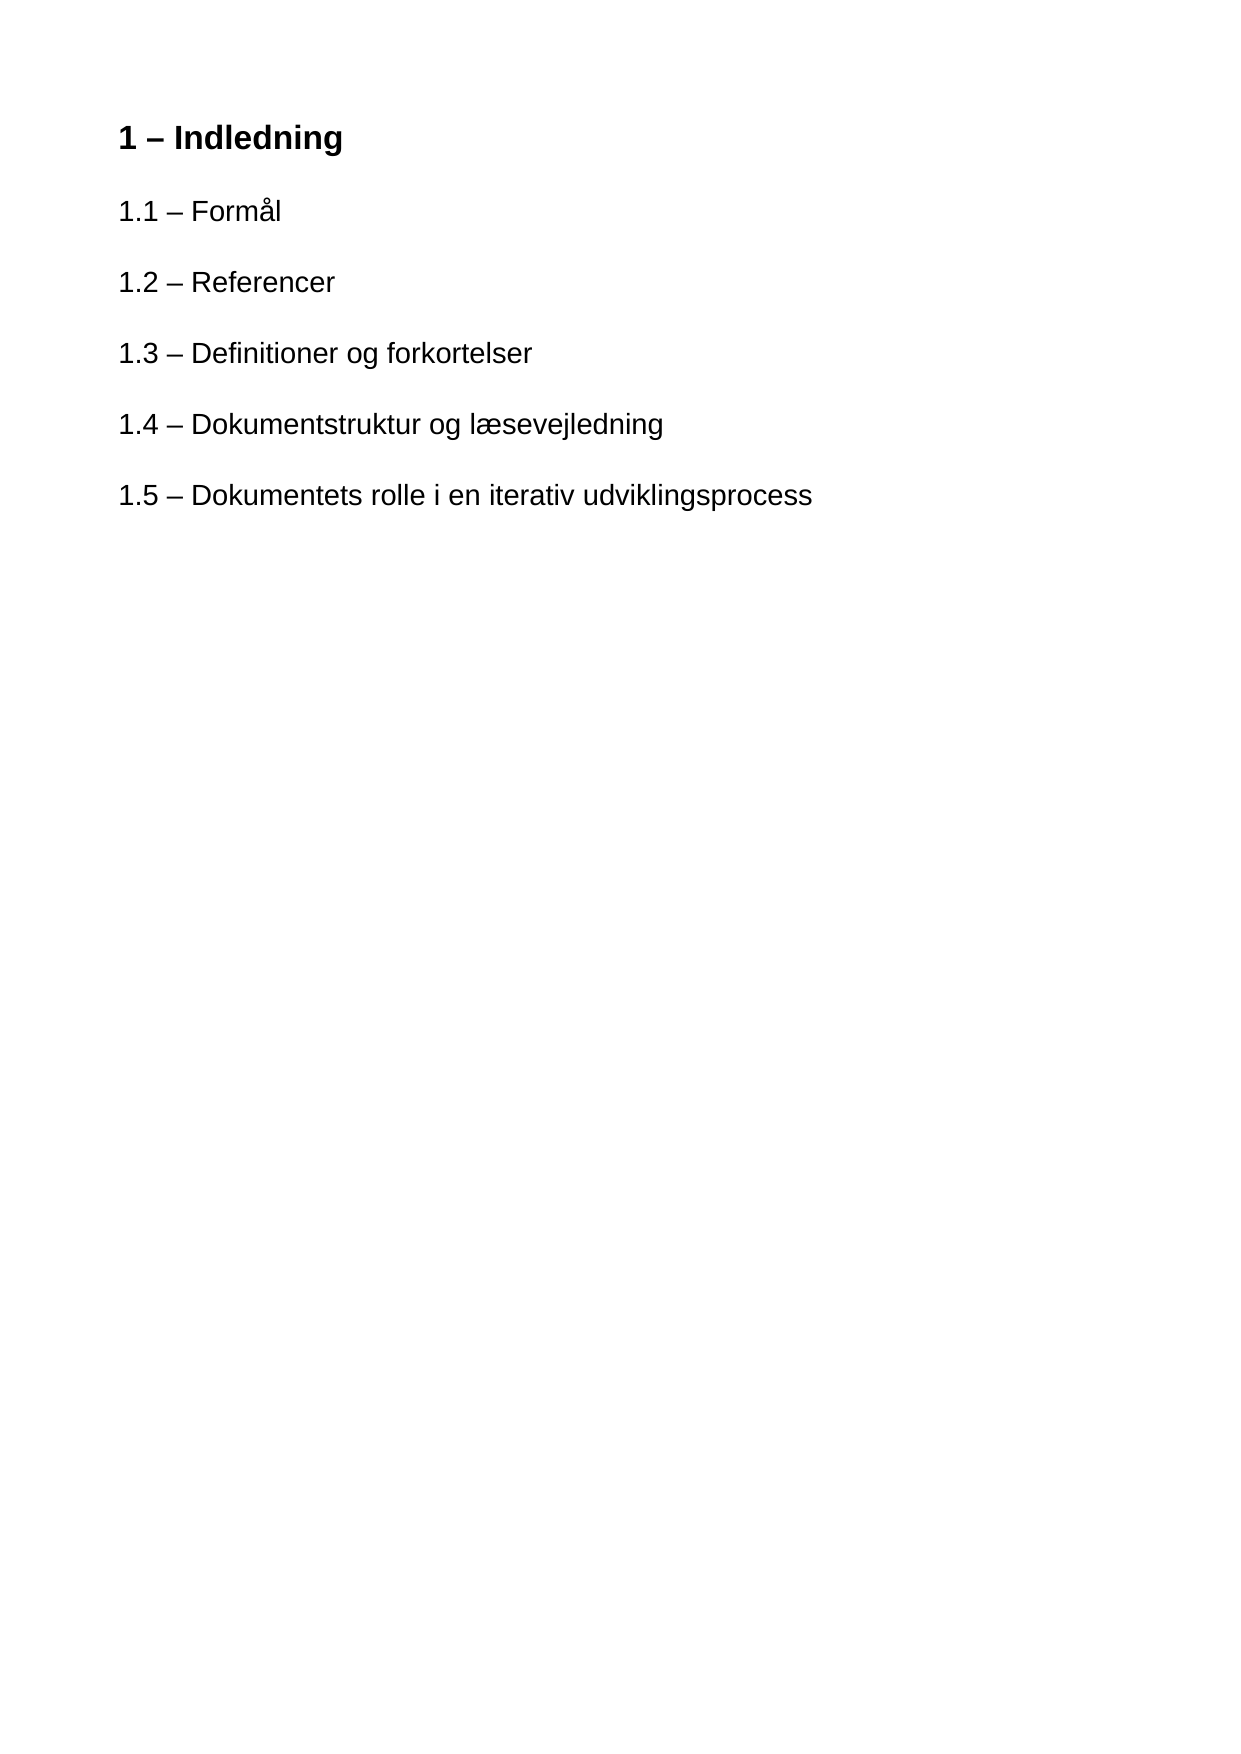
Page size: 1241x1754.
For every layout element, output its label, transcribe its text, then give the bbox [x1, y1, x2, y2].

subtitle 1.1 – Formål [118, 194, 1122, 228]
subtitle 1.4 – Dokumentstruktur og læsevejledning [118, 407, 1122, 441]
subtitle 1.2 – Referencer [118, 265, 1122, 299]
subtitle 1.5 – Dokumentets rolle i en iterativ udviklingsprocess [118, 478, 1122, 512]
subtitle 1 – Indledning [118, 118, 1122, 157]
subtitle 1.3 – Definitioner og forkortelser [118, 336, 1122, 370]
